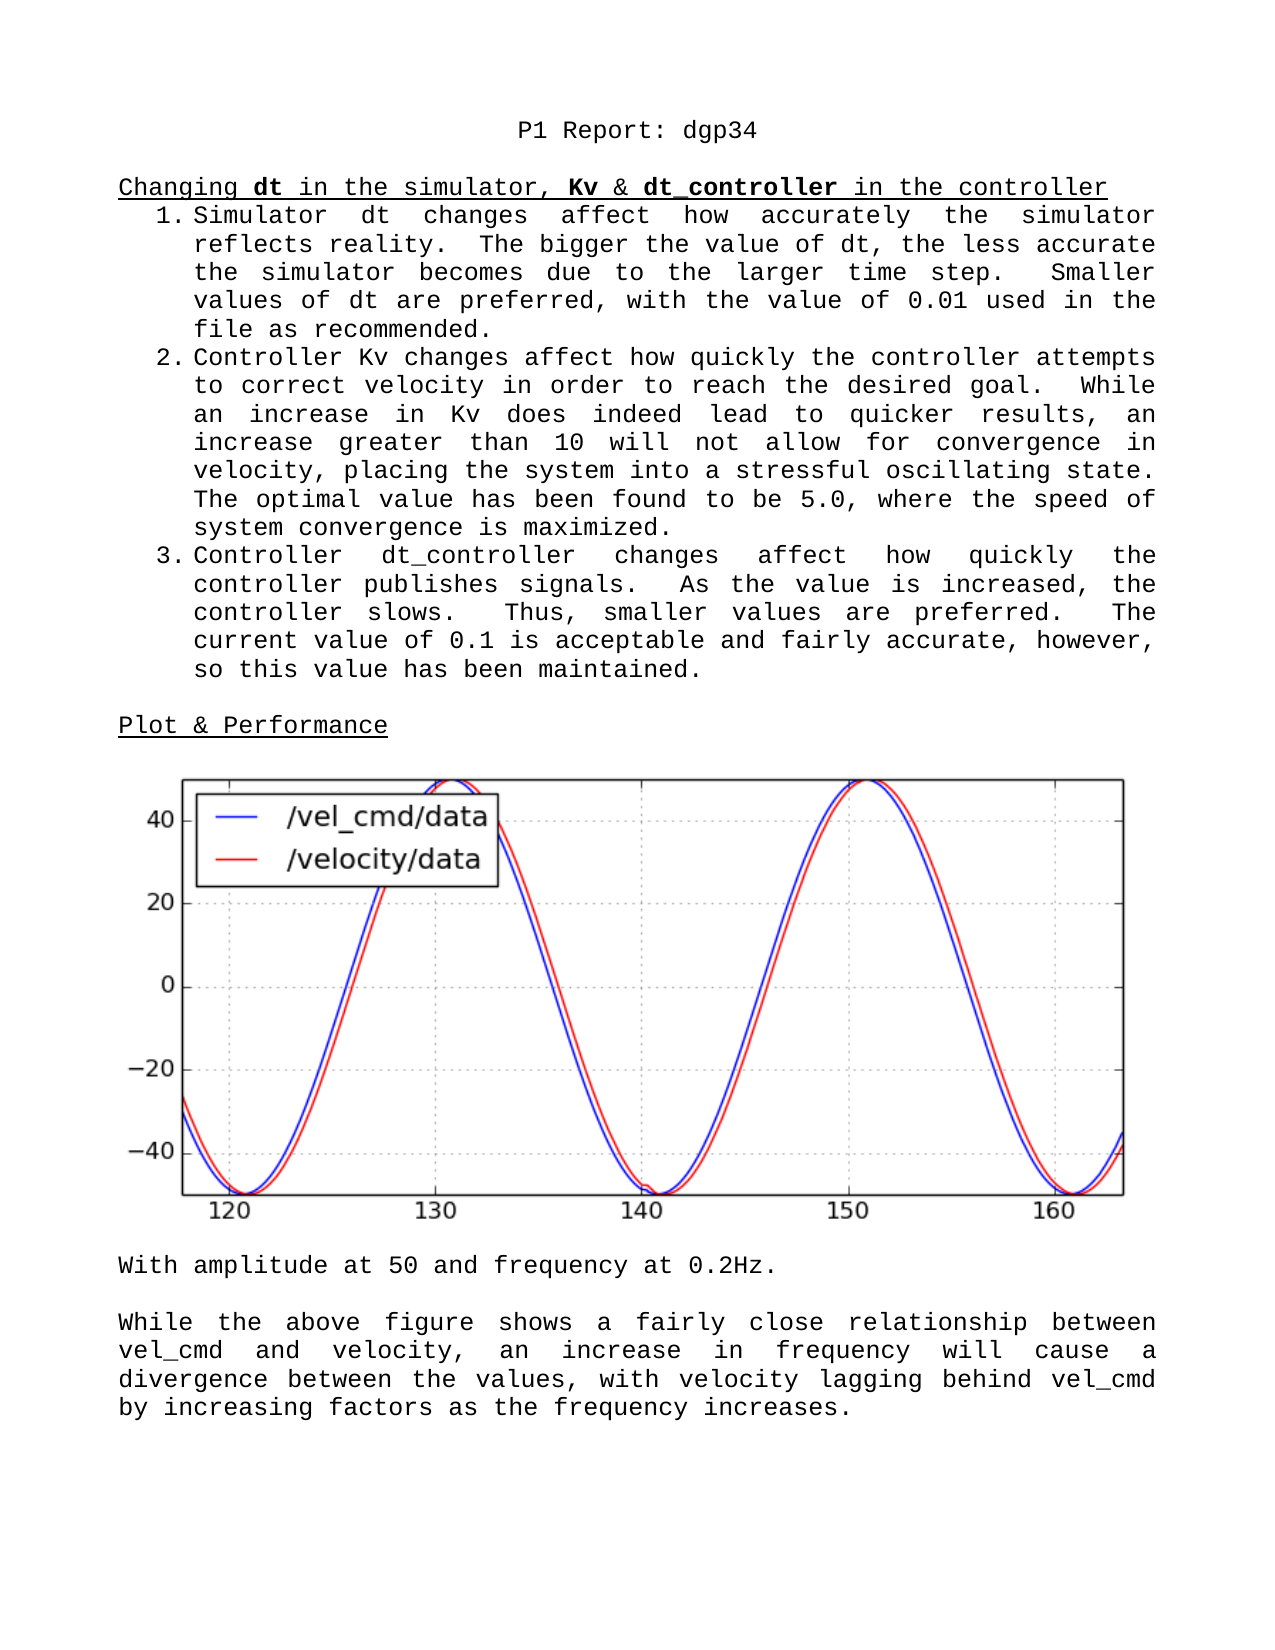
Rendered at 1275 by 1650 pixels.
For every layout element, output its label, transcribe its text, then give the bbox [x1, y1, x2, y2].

picture [118, 741, 1157, 1253]
text While the above figure shows a fairly close relationship between vel_cmd and velocity, an increase in frequency will cause a divergence between the values, with velocity lagging behind vel_cmd by increasing factors as the frequency increases. [118, 1310, 1157, 1423]
list Controller Kv changes affect how quickly the controller attempts to correct velocity in order to reach the desired goal. While an increase in Kv does indeed lead to quicker results, an increase greater than 10 will not allow for convergence in velocity, placing the system into a stressful oscillating state. The optimal value has been found to be 5.0, where the speed of system convergence is maximized. [156, 345, 1157, 543]
list Simulator dt changes affect how accurately the simulator reflects reality. The bigger the value of dt, the less accurate the simulator becomes due to the larger time step. Smaller values of dt are preferred, with the value of 0.01 used in the file as recommended. [156, 203, 1157, 345]
text Changing dt in the simulator, Kv & dt_controller in the controller [118, 175, 1157, 203]
text P1 Report: dgp34 [118, 118, 1157, 146]
text Plot & Performance [118, 713, 1157, 741]
text With amplitude at 50 and frequency at 0.2Hz. [118, 1253, 1157, 1281]
list Controller dt_controller changes affect how quickly the controller publishes signals. As the value is increased, the controller slows. Thus, smaller values are preferred. The current value of 0.1 is acceptable and fairly accurate, however, so this value has been maintained. [156, 543, 1157, 685]
